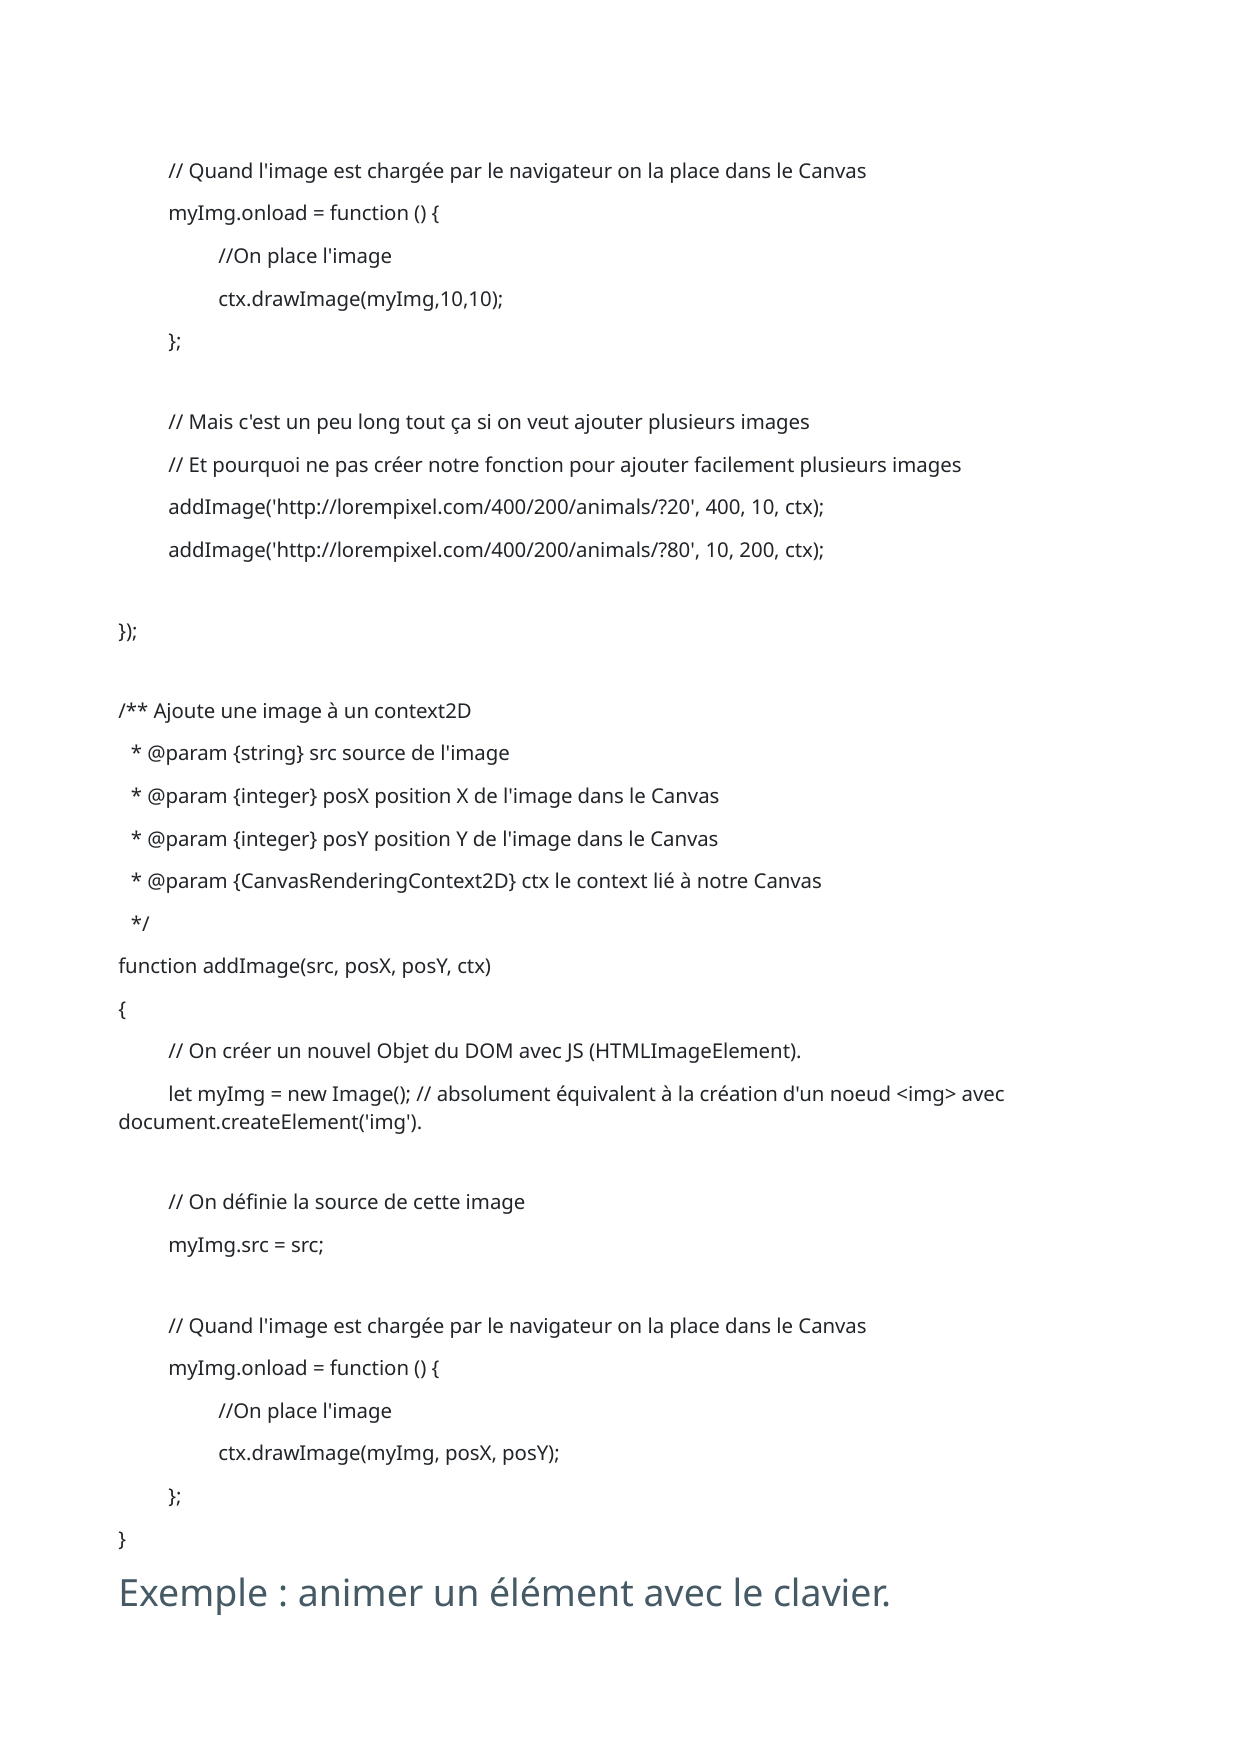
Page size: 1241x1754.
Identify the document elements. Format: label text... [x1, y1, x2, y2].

text //On place l'image [118, 242, 1122, 269]
text let myImg = new Image(); // absolument équivalent à la création d'un noeud <img> avec document.createElement('img'). [118, 1079, 1122, 1135]
text myImg.onload = function () { [118, 199, 1122, 227]
text } [118, 1524, 1122, 1552]
subtitle Exemple : animer un élément avec le clavier. [118, 1567, 1122, 1618]
text // Mais c'est un peu long tout ça si on veut ajouter plusieurs images [118, 408, 1122, 436]
text addImage('http://lorempixel.com/400/200/animals/?20', 400, 10, ctx); [118, 493, 1122, 521]
text // Quand l'image est chargée par le navigateur on la place dans le Canvas [118, 156, 1122, 184]
text function addImage(src, posX, posY, ctx) [118, 952, 1122, 980]
text // Et pourquoi ne pas créer notre fonction pour ajouter facilement plusieurs images [118, 450, 1122, 478]
text { [118, 994, 1122, 1022]
text * @param {integer} posY position Y de l'image dans le Canvas [118, 824, 1122, 852]
text //On place l'image [118, 1396, 1122, 1424]
text // On définie la source de cette image [118, 1188, 1122, 1216]
text /** Ajoute une image à un context2D [118, 697, 1122, 724]
text * @param {string} src source de l'image [118, 739, 1122, 767]
text ctx.drawImage(myImg, posX, posY); [118, 1439, 1122, 1467]
text addImage('http://lorempixel.com/400/200/animals/?80', 10, 200, ctx); [118, 535, 1122, 563]
text * @param {CanvasRenderingContext2D} ctx le context lié à notre Canvas [118, 867, 1122, 895]
text }); [118, 616, 1122, 644]
text // On créer un nouvel Objet du DOM avec JS (HTMLImageElement). [118, 1037, 1122, 1065]
text // Quand l'image est chargée par le navigateur on la place dans le Canvas [118, 1311, 1122, 1339]
text }; [118, 327, 1122, 355]
text myImg.src = src; [118, 1230, 1122, 1258]
text * @param {integer} posX position X de l'image dans le Canvas [118, 782, 1122, 810]
text myImg.onload = function () { [118, 1354, 1122, 1382]
text }; [118, 1482, 1122, 1510]
text ctx.drawImage(myImg,10,10); [118, 284, 1122, 312]
text */ [118, 909, 1122, 937]
